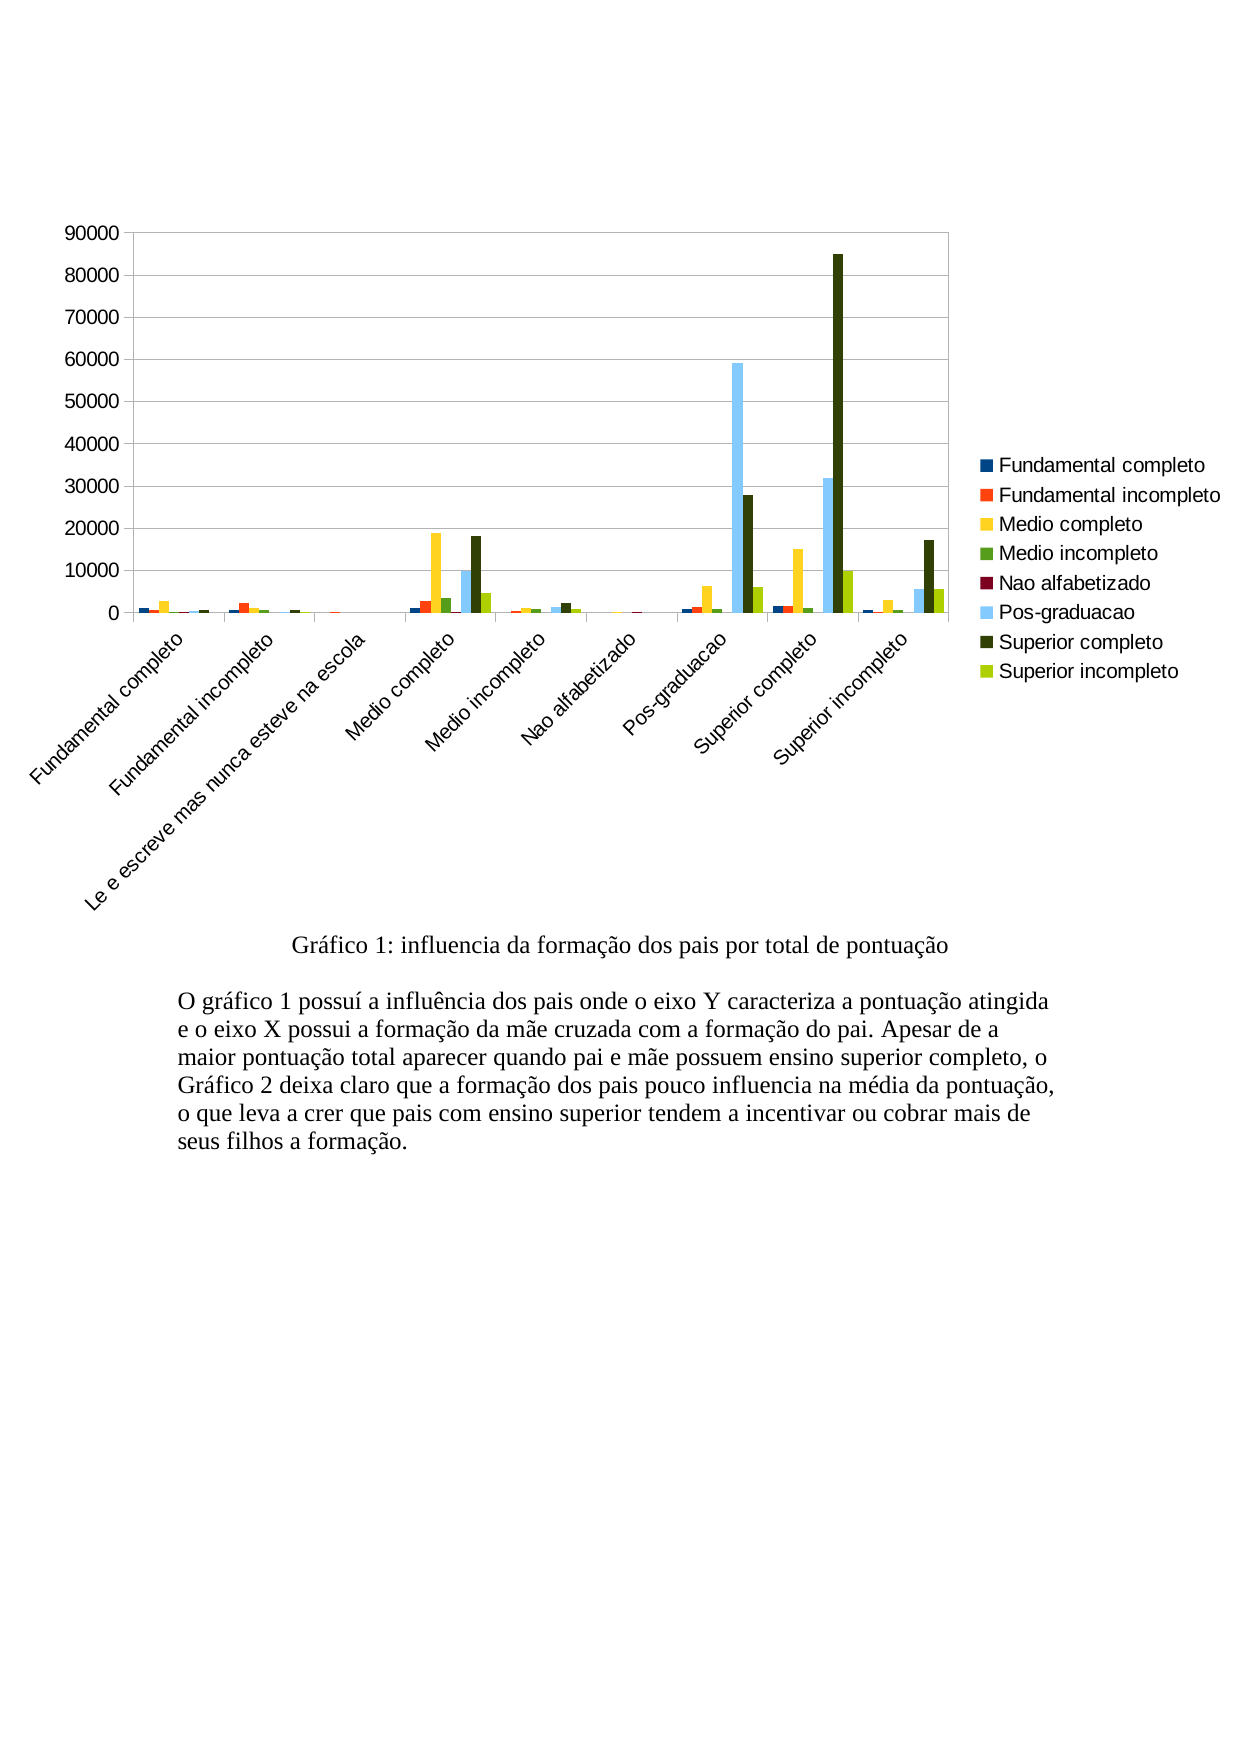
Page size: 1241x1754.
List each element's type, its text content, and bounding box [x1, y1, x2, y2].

text O gráfico 1 possuí a influência dos pais onde o eixo Y caracteriza a pontuação atingida e o eixo X possui a formação da mãe cruzada com a formação do pai. Apesar de a maior pontuação total aparecer quando pai e mãe possuem ensino superior completo, o Gráfico 2 deixa claro que a formação dos pais pouco influencia na média da pontuação, o que leva a crer que pais com ensino superior tendem a incentivar ou cobrar mais de seus filhos a formação. [177, 987, 1063, 1155]
text Gráfico 1: influencia da formação dos pais por total de pontuação [177, 931, 1063, 959]
